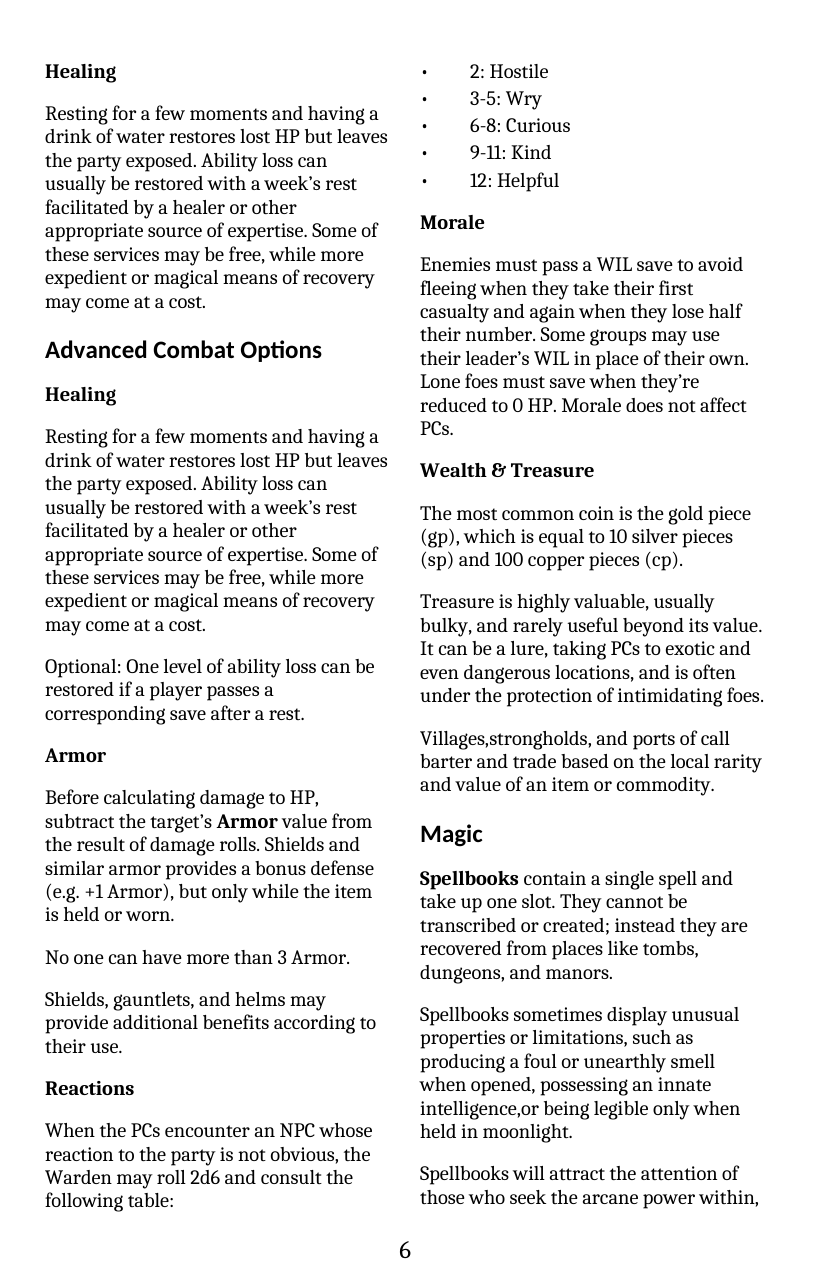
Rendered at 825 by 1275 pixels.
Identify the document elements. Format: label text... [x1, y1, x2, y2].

text Spellbooks contain a single spell and take up one slot. They cannot be transcribed or created; instead they are recovered from places like tombs, dungeons, and manors. [420, 867, 765, 984]
text The most common coin is the gold piece (gp), which is equal to 10 silver pieces (sp) and 100 copper pieces (cp). [420, 502, 765, 572]
text Resting for a few moments and having a drink of water restores lost HP but leaves the party exposed. Ability loss can usually be restored with a week’s rest facilitated by a healer or other appropriate source of expertise. Some of these services may be free, while more expedient or magical means of recovery may come at a cost. [45, 425, 390, 636]
list 2: Hostile [420, 60, 765, 83]
text Treasure is highly valuable, usually bulky, and rarely useful beyond its value. It can be a lure, taking PCs to exotic and even dangerous locations, and is often under the protection of intimidating foes. [420, 591, 765, 708]
text Healing [45, 383, 390, 407]
text Before calculating damage to HP, subtract the target’s Armor value from the result of damage rolls. Shields and similar armor provides a bonus defense (e.g. +1 Armor), but only while the item is held or worn. [45, 786, 390, 927]
text No one can have more than 3 Armor. [45, 946, 390, 969]
text Villages,strongholds, and ports of call barter and trade based on the local rarity and value of an item or commodity. [420, 727, 765, 797]
list 3-5: Wry [420, 87, 765, 111]
text Spellbooks sometimes display unusual properties or limitations, such as producing a foul or unearthly smell when opened, possessing an innate intelligence,or being legible only when held in moonlight. [420, 1003, 765, 1143]
text Shields, gauntlets, and helms may provide additional benefits according to their use. [45, 988, 390, 1058]
text Spellbooks will attract the attention of those who seek the arcane power within, [420, 1162, 765, 1209]
text Resting for a few moments and having a drink of water restores lost HP but leaves the party exposed. Ability loss can usually be restored with a week’s rest facilitated by a healer or other appropriate source of expertise. Some of these services may be free, while more expedient or magical means of recovery may come at a cost. [45, 102, 390, 313]
text Morale [420, 211, 765, 234]
text Wealth & Treasure [420, 459, 765, 483]
list 12: Helpful [420, 169, 765, 192]
text Optional: One level of ability loss can be restored if a player passes a corresponding save after a rest. [45, 655, 390, 725]
text Healing [45, 60, 390, 83]
list 9-11: Kind [420, 142, 765, 165]
text Armor [45, 744, 390, 768]
text Reactions [45, 1077, 390, 1100]
text Enemies must pass a WIL save to avoid fleeing when they take their first casualty and again when they lose half their number. Some groups may use their leader’s WIL in place of their own. Lone foes must save when they’re reduced to 0 HP. Morale does not affect PCs. [420, 253, 765, 441]
text When the PCs encounter an NPC whose reaction to the party is not obvious, the Warden may roll 2d6 and consult the following table: [45, 1119, 390, 1213]
list 6-8: Curious [420, 114, 765, 138]
subtitle Magic [420, 818, 765, 848]
subtitle Advanced Combat Options [45, 334, 390, 364]
